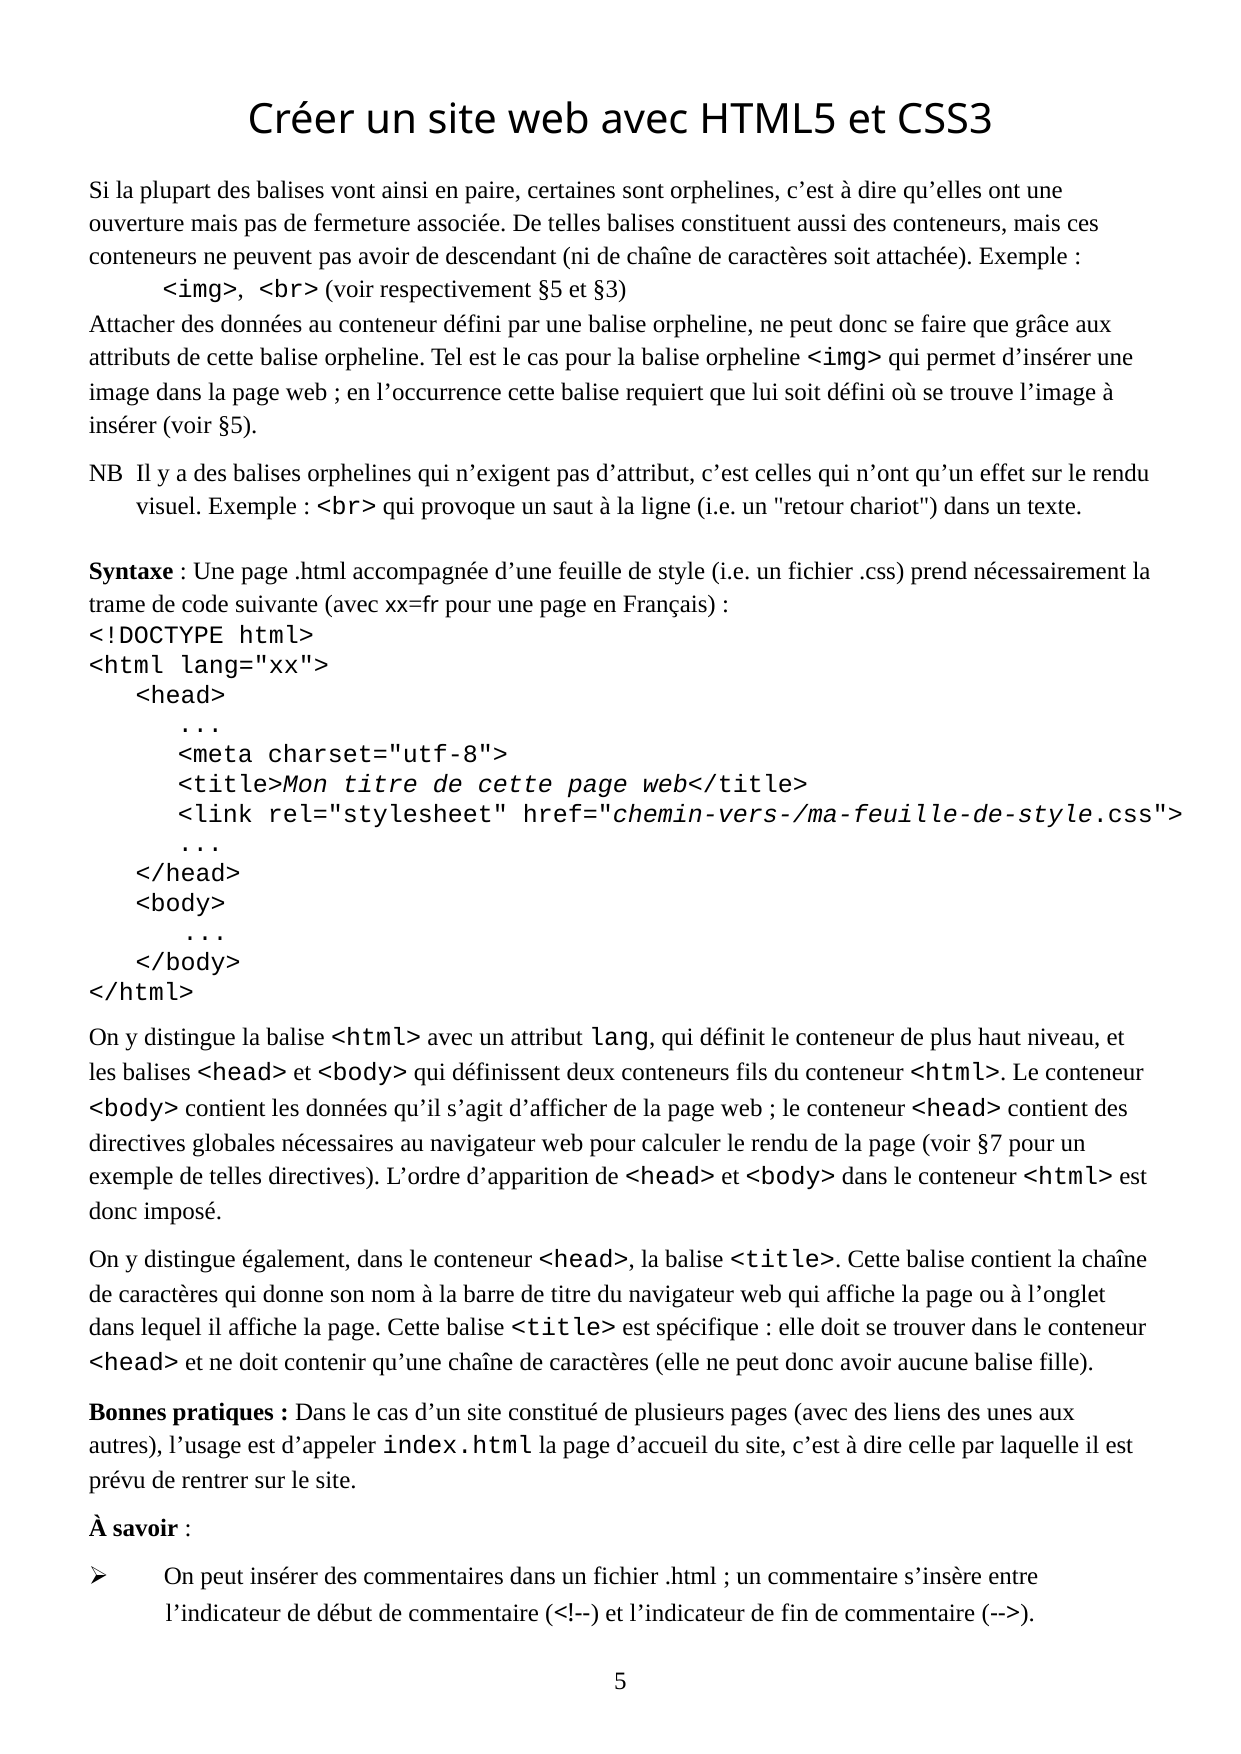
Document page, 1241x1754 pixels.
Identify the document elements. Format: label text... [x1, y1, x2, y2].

text ... [88, 829, 1152, 859]
text <body> [88, 889, 1152, 918]
text <link rel="stylesheet" href="chemin-vers-/ma-feuille-de-style.css"> [88, 800, 1205, 829]
text ... [88, 918, 1152, 948]
text <html lang="xx"> [88, 651, 1152, 681]
text On y distingue également, dans le conteneur <head>, la balise <title>. Cette balise contient la chaîne de caractères qui donne son nom à la barre de titre du navigateur web qui affiche la page ou à l’onglet dans lequel il affiche la page. Cette balise <title> est spécifique : elle doit se trouver dans le conteneur <head> et ne doit contenir qu’une chaîne de caractères (elle ne peut donc avoir aucune balise fille). [88, 1244, 1152, 1378]
text </head> [88, 859, 1152, 889]
text ... [88, 711, 1152, 740]
text NB Il y a des balises orphelines qui n’exigent pas d’attribut, c’est celles qui n’ont qu’un effet sur le rendu visuel. Exemple : <br> qui provoque un saut à la ligne (i.e. un "retour chariot") dans un texte. [88, 458, 1152, 522]
text Si la plupart des balises vont ainsi en paire, certaines sont orphelines, c’est à dire qu’elles ont une ouverture mais pas de fermeture associée. De telles balises constituent aussi des conteneurs, mais ces conteneurs ne peuvent pas avoir de descendant (ni de chaîne de caractères soit attachée). Exemple : <img>, <br> (voir respectivement §5 et §3) Attacher des données au conteneur défini par une balise orpheline, ne peut donc se faire que grâce aux attributs de cette balise orpheline. Tel est le cas pour la balise orpheline <img> qui permet d’insérer une image dans la page web ; en l’occurrence cette balise requiert que lui soit défini où se trouve l’image à insérer (voir §5). [88, 175, 1152, 439]
text Syntaxe : Une page .html accompagnée d’une feuille de style (i.e. un fichier .css) prend nécessairement la trame de code suivante (avec xx=fr pour une page en Français) : [88, 556, 1152, 619]
text </html> [88, 978, 1152, 1008]
text </body> [88, 948, 1152, 978]
text <!DOCTYPE html> [88, 623, 1152, 651]
text <title>Mon titre de cette page web</title> [88, 770, 1152, 800]
text <meta charset="utf-8"> [88, 740, 1152, 770]
text À savoir : [88, 1513, 1152, 1542]
text On y distingue la balise <html> avec un attribut lang, qui définit le conteneur de plus haut niveau, et les balises <head> et <body> qui définissent deux conteneurs fils du conteneur <html>. Le conteneur <body> contient les données qu’il s’agit d’afficher de la page web ; le conteneur <head> contient des directives globales nécessaires au navigateur web pour calculer le rendu de la page (voir §7 pour un exemple de telles directives). L’ordre d’apparition de <head> et <body> dans le conteneur <html> est donc imposé. [88, 1022, 1152, 1224]
text <head> [88, 681, 1152, 711]
text Bonnes pratiques : Dans le cas d’un site constitué de plusieurs pages (avec des liens des unes aux autres), l’usage est d’appeler index.html la page d’accueil du site, c’est à dire celle par laquelle il est prévu de rentrer sur le site. [88, 1397, 1152, 1494]
list On peut insérer des commentaires dans un fichier .html ; un commentaire s’insère entre l’indicateur de début de commentaire (<!--) et l’indicateur de fin de commentaire (-->). [88, 1561, 1152, 1629]
